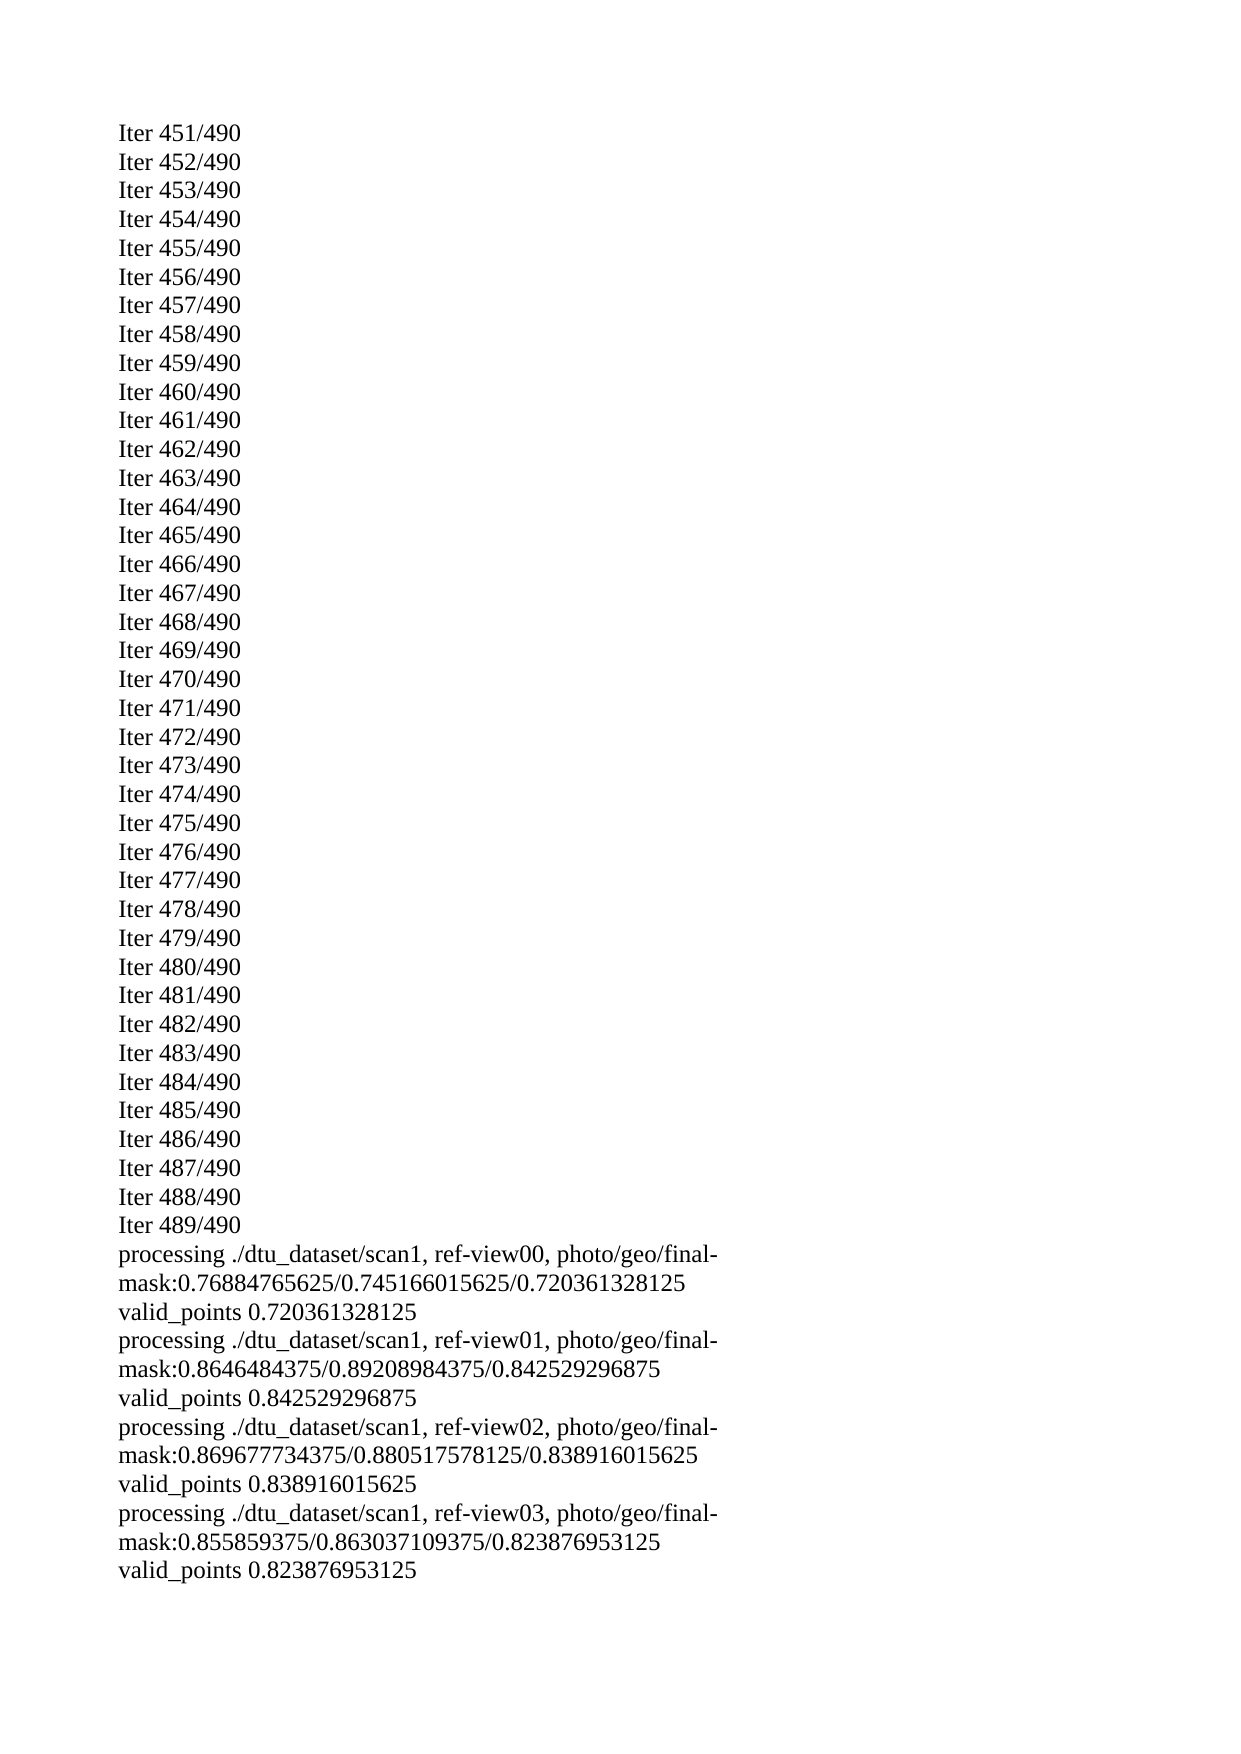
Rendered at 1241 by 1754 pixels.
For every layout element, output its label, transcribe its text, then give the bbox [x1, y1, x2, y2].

text Iter 486/490 [118, 1124, 1122, 1153]
text Iter 487/490 [118, 1153, 1122, 1182]
text valid_points 0.838916015625 [118, 1469, 1122, 1498]
text Iter 471/490 [118, 693, 1122, 722]
text Iter 465/490 [118, 521, 1122, 549]
text Iter 459/490 [118, 348, 1122, 377]
text Iter 485/490 [118, 1096, 1122, 1124]
text Iter 458/490 [118, 319, 1122, 348]
text Iter 477/490 [118, 866, 1122, 894]
text Iter 481/490 [118, 981, 1122, 1009]
text processing ./dtu_dataset/scan1, ref-view03, photo/geo/final-mask:0.855859375/0.863037109375/0.823876953125 [118, 1498, 1122, 1556]
text Iter 473/490 [118, 751, 1122, 779]
text Iter 452/490 [118, 147, 1122, 176]
text processing ./dtu_dataset/scan1, ref-view02, photo/geo/final-mask:0.869677734375/0.880517578125/0.838916015625 [118, 1412, 1122, 1469]
text Iter 482/490 [118, 1009, 1122, 1038]
text processing ./dtu_dataset/scan1, ref-view00, photo/geo/final-mask:0.76884765625/0.745166015625/0.720361328125 [118, 1239, 1122, 1297]
text Iter 462/490 [118, 434, 1122, 463]
text Iter 451/490 [118, 118, 1122, 147]
text Iter 483/490 [118, 1038, 1122, 1067]
text Iter 480/490 [118, 952, 1122, 981]
text Iter 453/490 [118, 176, 1122, 204]
text valid_points 0.842529296875 [118, 1383, 1122, 1412]
text Iter 475/490 [118, 808, 1122, 837]
text Iter 474/490 [118, 779, 1122, 808]
text Iter 469/490 [118, 636, 1122, 664]
text Iter 454/490 [118, 204, 1122, 233]
text Iter 472/490 [118, 722, 1122, 751]
text Iter 488/490 [118, 1182, 1122, 1211]
text valid_points 0.720361328125 [118, 1297, 1122, 1326]
text Iter 463/490 [118, 463, 1122, 492]
text Iter 464/490 [118, 492, 1122, 521]
text Iter 466/490 [118, 549, 1122, 578]
text Iter 467/490 [118, 578, 1122, 607]
text Iter 479/490 [118, 923, 1122, 952]
text Iter 461/490 [118, 406, 1122, 434]
text Iter 468/490 [118, 607, 1122, 636]
text Iter 489/490 [118, 1211, 1122, 1239]
text Iter 478/490 [118, 894, 1122, 923]
text processing ./dtu_dataset/scan1, ref-view01, photo/geo/final-mask:0.8646484375/0.89208984375/0.842529296875 [118, 1326, 1122, 1383]
text Iter 456/490 [118, 262, 1122, 291]
text Iter 457/490 [118, 291, 1122, 319]
text Iter 484/490 [118, 1067, 1122, 1096]
text Iter 470/490 [118, 664, 1122, 693]
text Iter 476/490 [118, 837, 1122, 866]
text Iter 455/490 [118, 233, 1122, 262]
text valid_points 0.823876953125 [118, 1556, 1122, 1584]
text Iter 460/490 [118, 377, 1122, 406]
